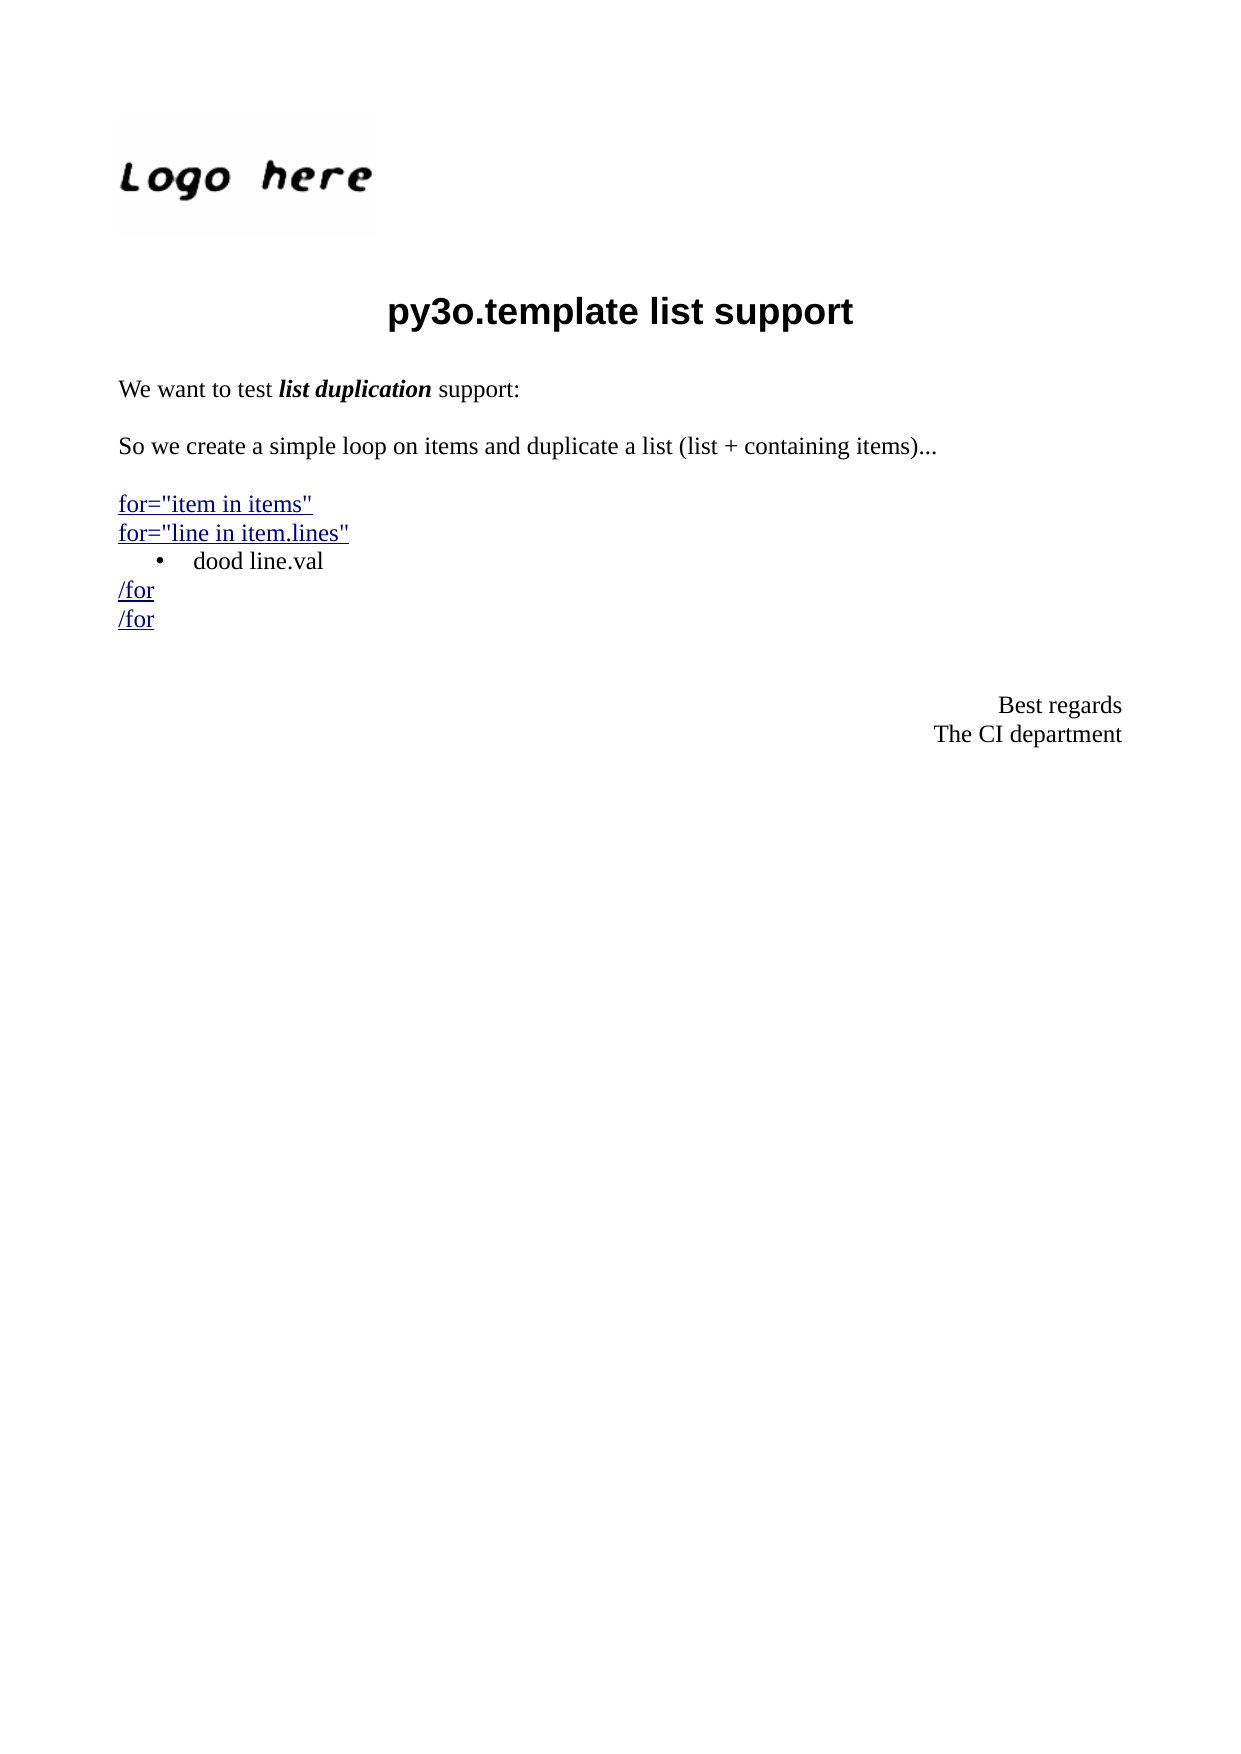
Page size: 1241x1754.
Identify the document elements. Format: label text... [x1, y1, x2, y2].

title py3o.template list support [118, 289, 1122, 333]
text /for [118, 575, 1122, 604]
text Best regards [118, 690, 1122, 719]
text /for [118, 604, 1122, 633]
text for="item in items" [118, 489, 1122, 518]
text So we create a simple loop on items and duplicate a list (list + containing items)... [118, 431, 1122, 460]
text The CI department [118, 719, 1122, 748]
text for="line in item.lines" [118, 518, 1122, 546]
list dood line.val [156, 546, 1122, 575]
text We want to test list duplication support: [118, 374, 1122, 403]
picture [118, 118, 377, 236]
